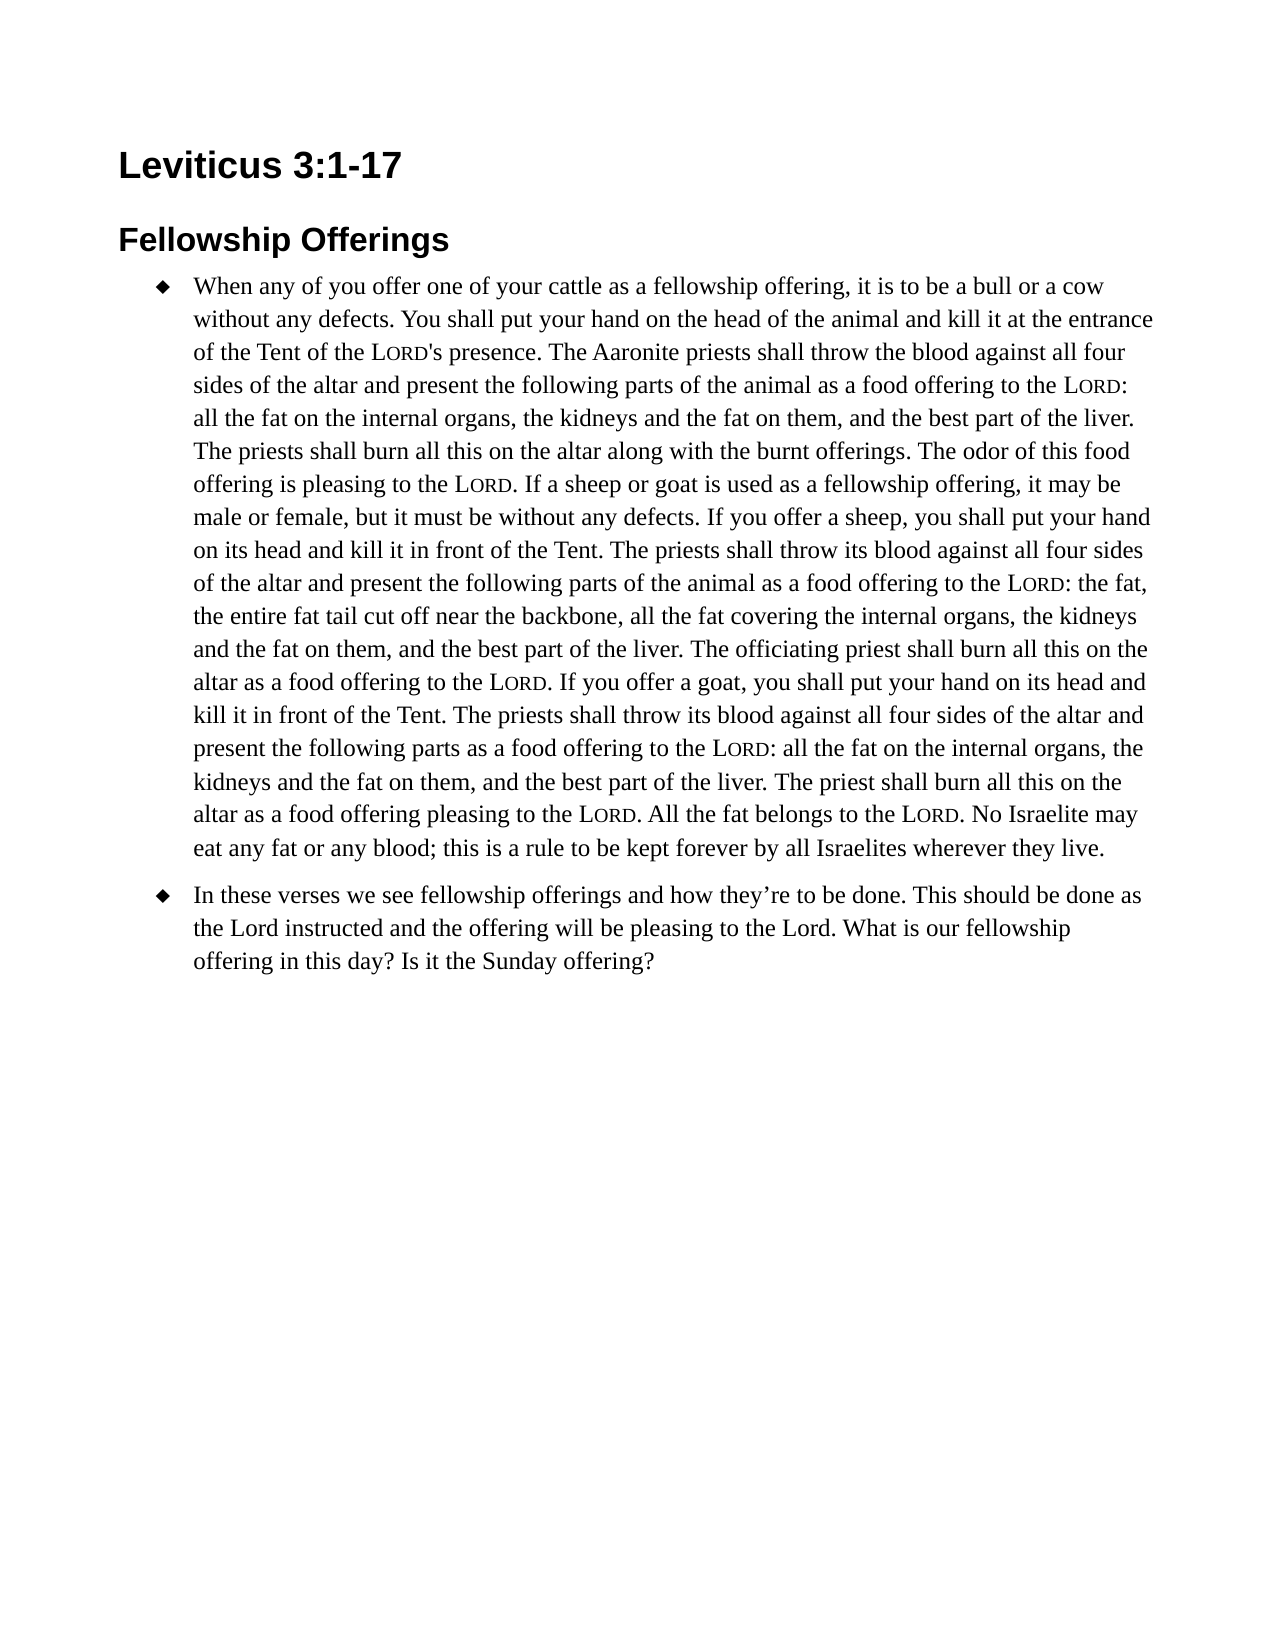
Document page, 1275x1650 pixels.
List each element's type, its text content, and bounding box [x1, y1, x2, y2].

subtitle Fellowship Offerings [118, 220, 1157, 259]
list When any of you offer one of your cattle as a fellowship offering, it is to be a bull or a cow without any defects. You shall put your hand on the head of the animal and kill it at the entrance of the Tent of the Lord's presence. The Aaronite priests shall throw the blood against all four sides of the altar and present the following parts of the animal as a food offering to the Lord: all the fat on the internal organs, the kidneys and the fat on them, and the best part of the liver. The priests shall burn all this on the altar along with the burnt offerings. The odor of this food offering is pleasing to the Lord. If a sheep or goat is used as a fellowship offering, it may be male or female, but it must be without any defects. If you offer a sheep, you shall put your hand on its head and kill it in front of the Tent. The priests shall throw its blood against all four sides of the altar and present the following parts of the animal as a food offering to the Lord: the fat, the entire fat tail cut off near the backbone, all the fat covering the internal organs, the kidneys and the fat on them, and the best part of the liver. The officiating priest shall burn all this on the altar as a food offering to the Lord. If you offer a goat, you shall put your hand on its head and kill it in front of the Tent. The priests shall throw its blood against all four sides of the altar and present the following parts as a food offering to the Lord: all the fat on the internal organs, the kidneys and the fat on them, and the best part of the liver. The priest shall burn all this on the altar as a food offering pleasing to the Lord. All the fat belongs to the Lord. No Israelite may eat any fat or any blood; this is a rule to be kept forever by all Israelites wherever they live. [156, 271, 1157, 861]
subtitle Leviticus 3:1-17 [118, 143, 1157, 187]
list In these verses we see fellowship offerings and how they’re to be done. This should be done as the Lord instructed and the offering will be pleasing to the Lord. What is our fellowship offering in this day? Is it the Sunday offering? [156, 880, 1157, 975]
